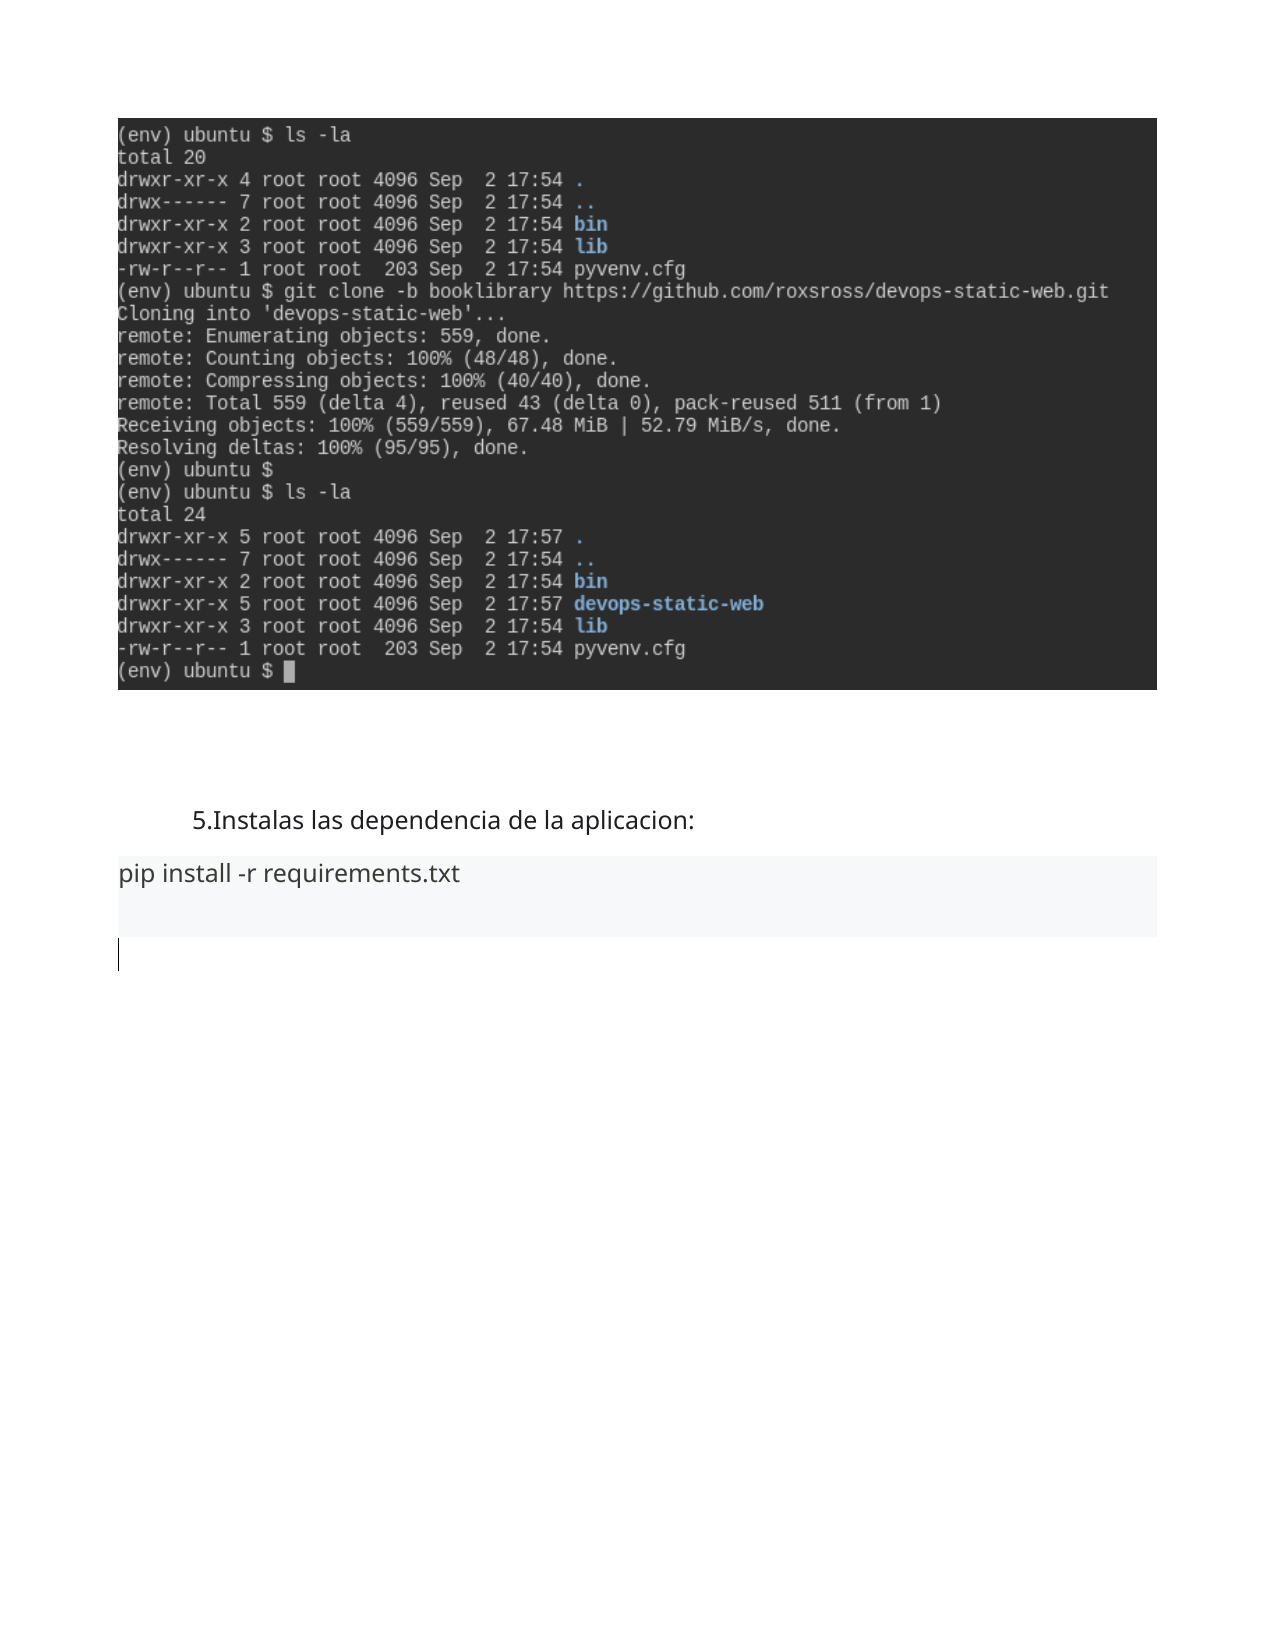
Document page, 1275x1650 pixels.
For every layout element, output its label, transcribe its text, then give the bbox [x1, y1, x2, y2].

text pip install -r requirements.txt [118, 856, 1157, 890]
list Instalas las dependencia de la aplicacion: [118, 802, 1157, 836]
picture [118, 118, 1157, 690]
